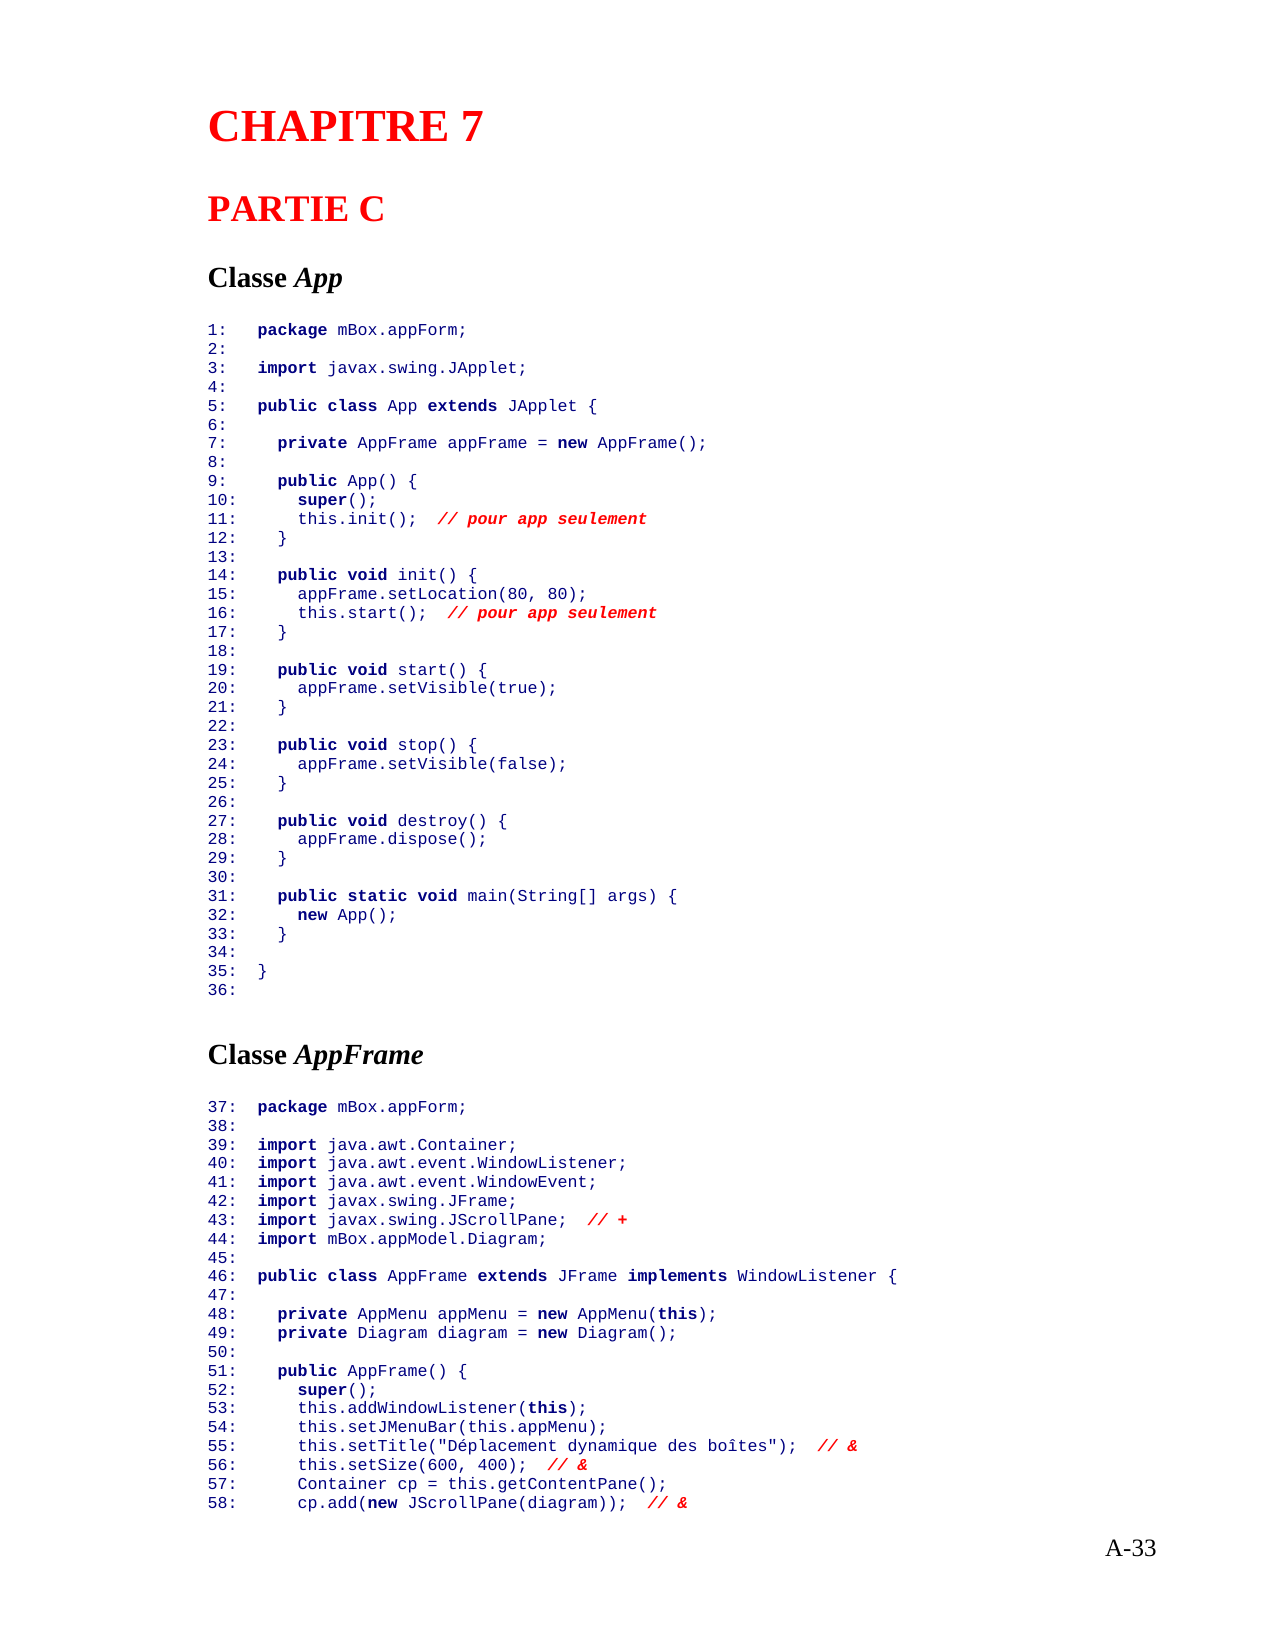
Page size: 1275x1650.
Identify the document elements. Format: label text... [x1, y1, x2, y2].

text 20: appFrame.setVisible(true); [207, 680, 1156, 699]
text 39: import java.awt.Container; [207, 1136, 1156, 1155]
text 1: package mBox.appForm; [207, 322, 1156, 341]
text 48: private AppMenu appMenu = new AppMenu(this); [207, 1306, 1156, 1324]
text 54: this.setJMenuBar(this.appMenu); [207, 1419, 1156, 1438]
text 32: new App(); [207, 906, 1156, 925]
text 23: public void stop() { [207, 737, 1156, 756]
text 12: } [207, 529, 1156, 548]
text 30: [207, 869, 1156, 887]
text 9: public App() { [207, 473, 1156, 492]
text 11: this.init(); // pour app seulement [207, 510, 1156, 529]
text 31: public static void main(String[] args) { [207, 887, 1156, 906]
text 33: } [207, 925, 1156, 944]
text 46: public class AppFrame extends JFrame implements WindowListener { [207, 1268, 1156, 1287]
text 55: this.setTitle("Déplacement dynamique des boîtes"); // & [207, 1438, 1156, 1457]
text 5: public class App extends JApplet { [207, 397, 1156, 416]
text 38: [207, 1117, 1156, 1136]
text 21: } [207, 699, 1156, 718]
text 44: import mBox.appModel.Diagram; [207, 1230, 1156, 1249]
text CHAPITRE 7 [207, 100, 1156, 151]
text 34: [207, 944, 1156, 963]
text 43: import javax.swing.JScrollPane; // + [207, 1211, 1156, 1230]
text 40: import java.awt.event.WindowListener; [207, 1155, 1156, 1174]
text 28: appFrame.dispose(); [207, 831, 1156, 850]
text 6: [207, 416, 1156, 435]
text 26: [207, 793, 1156, 812]
text 13: [207, 548, 1156, 567]
text 53: this.addWindowListener(this); [207, 1400, 1156, 1419]
text 7: private AppFrame appFrame = new AppFrame(); [207, 435, 1156, 454]
text 22: [207, 718, 1156, 737]
text 41: import java.awt.event.WindowEvent; [207, 1174, 1156, 1193]
text 18: [207, 642, 1156, 661]
text 42: import javax.swing.JFrame; [207, 1193, 1156, 1211]
text 4: [207, 378, 1156, 397]
text 19: public void start() { [207, 661, 1156, 680]
text 15: appFrame.setLocation(80, 80); [207, 586, 1156, 605]
text 27: public void destroy() { [207, 812, 1156, 831]
text 24: appFrame.setVisible(false); [207, 756, 1156, 774]
text 45: [207, 1249, 1156, 1268]
text 52: super(); [207, 1381, 1156, 1400]
text 36: [207, 982, 1156, 1001]
text 47: [207, 1287, 1156, 1306]
text Classe AppFrame [207, 1038, 1156, 1071]
text 10: super(); [207, 492, 1156, 510]
text 51: public AppFrame() { [207, 1362, 1156, 1381]
text 3: import javax.swing.JApplet; [207, 359, 1156, 378]
text 2: [207, 341, 1156, 359]
text 17: } [207, 623, 1156, 642]
text 8: [207, 454, 1156, 473]
text Classe App [207, 262, 1156, 294]
text 14: public void init() { [207, 567, 1156, 586]
text 25: } [207, 774, 1156, 793]
text 16: this.start(); // pour app seulement [207, 605, 1156, 623]
text 49: private Diagram diagram = new Diagram(); [207, 1324, 1156, 1343]
text 37: package mBox.appForm; [207, 1098, 1156, 1117]
text 29: } [207, 850, 1156, 869]
text 58: cp.add(new JScrollPane(diagram)); // & [207, 1494, 1156, 1513]
text 57: Container cp = this.getContentPane(); [207, 1475, 1156, 1494]
text 35: } [207, 963, 1156, 982]
text 50: [207, 1343, 1156, 1362]
subtitle PARTIE C [207, 188, 1156, 229]
text 56: this.setSize(600, 400); // & [207, 1457, 1156, 1475]
